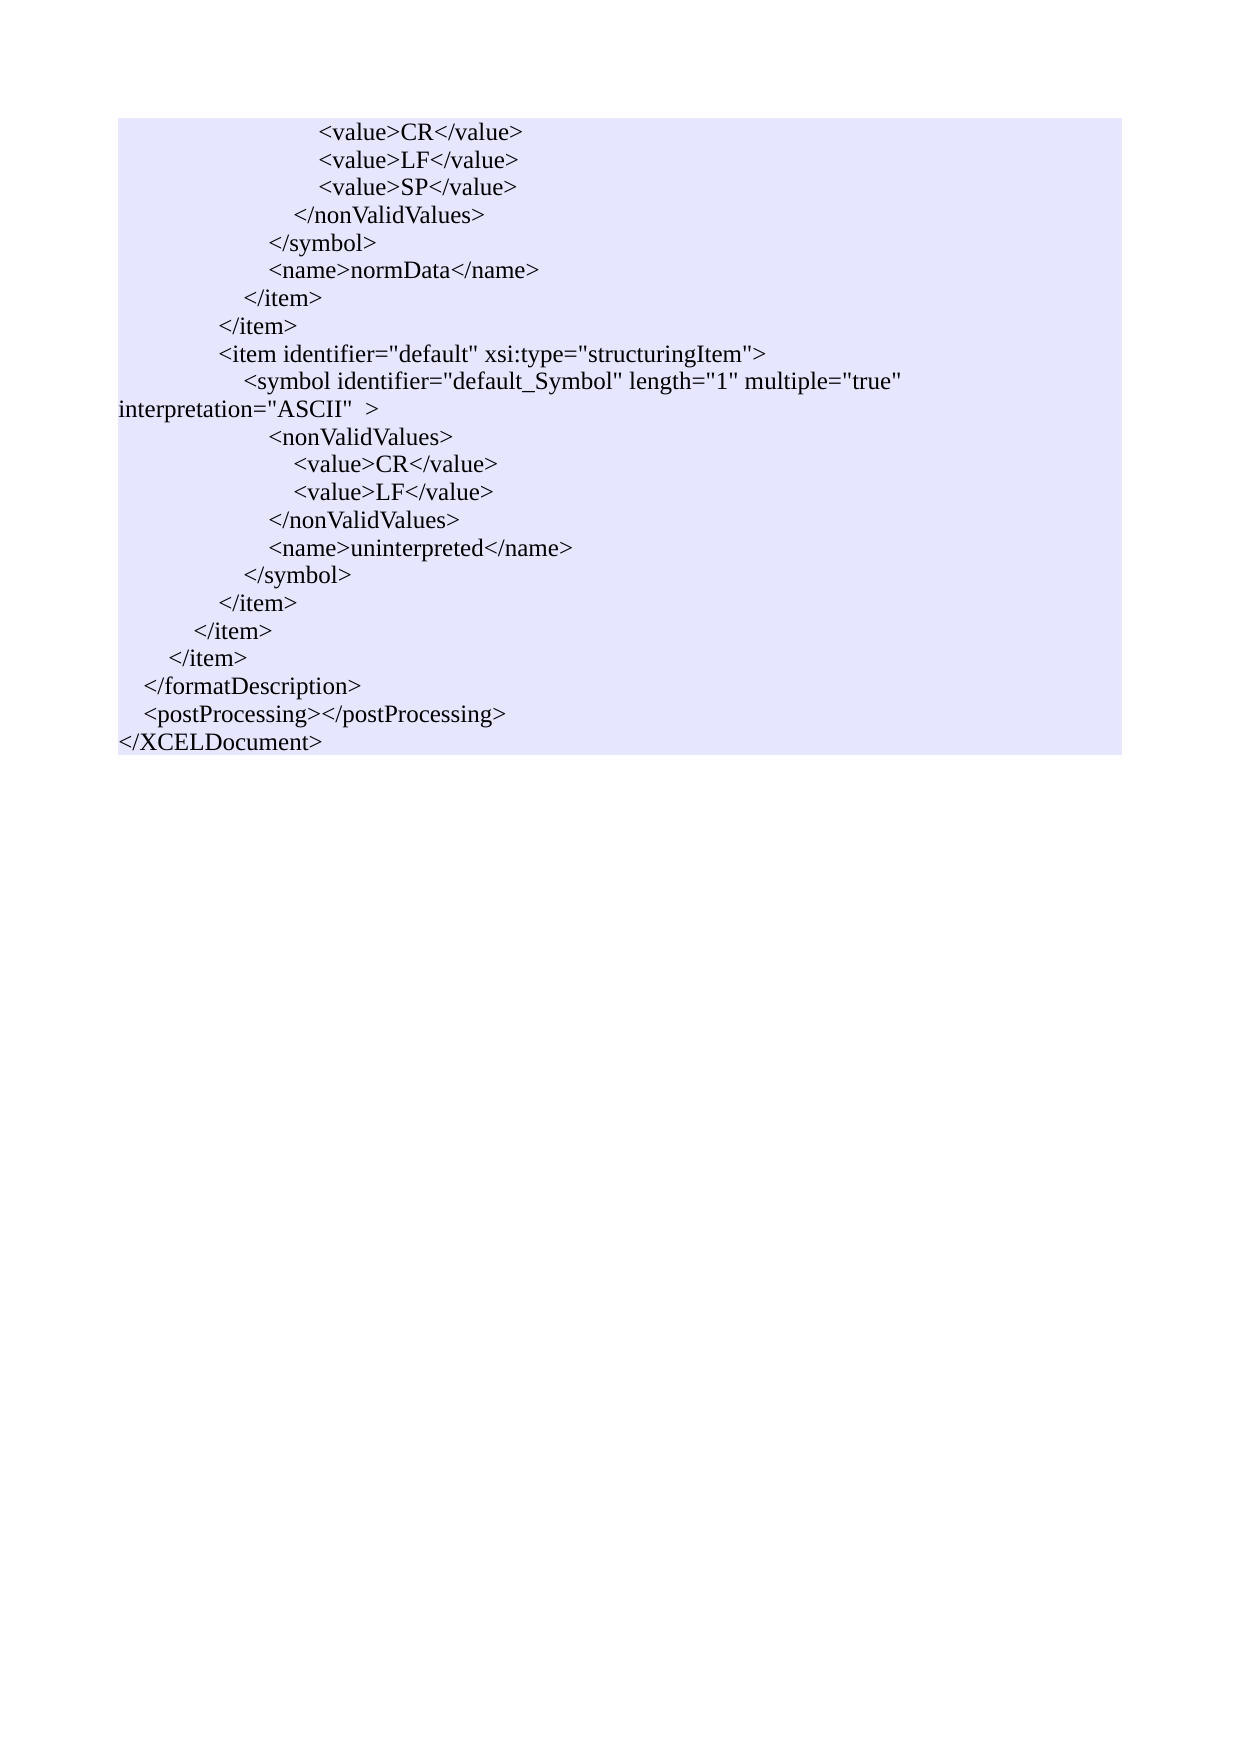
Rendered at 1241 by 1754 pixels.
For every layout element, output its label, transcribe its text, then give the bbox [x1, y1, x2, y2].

text <value>SP</value> [118, 173, 1122, 201]
text </item> [118, 284, 1122, 312]
text </XCELDocument> [118, 728, 1122, 755]
text </item> [118, 589, 1122, 617]
text </item> [118, 644, 1122, 672]
text </formatDescription> [118, 672, 1122, 700]
text </item> [118, 617, 1122, 644]
text </item> [118, 312, 1122, 340]
text <value>CR</value> [118, 451, 1122, 478]
text </symbol> [118, 561, 1122, 589]
text <name>uninterpreted</name> [118, 534, 1122, 561]
text <value>CR</value> [118, 118, 1122, 146]
text <symbol identifier="default_Symbol" length="1" multiple="true" interpretation="ASCII" > [118, 367, 1122, 423]
text <postProcessing></postProcessing> [118, 700, 1122, 728]
text <name>normData</name> [118, 257, 1122, 284]
text </nonValidValues> [118, 506, 1122, 534]
text <value>LF</value> [118, 478, 1122, 506]
text </nonValidValues> [118, 201, 1122, 229]
text <item identifier="default" xsi:type="structuringItem"> [118, 340, 1122, 367]
text <nonValidValues> [118, 423, 1122, 451]
text <value>LF</value> [118, 146, 1122, 173]
text </symbol> [118, 229, 1122, 257]
